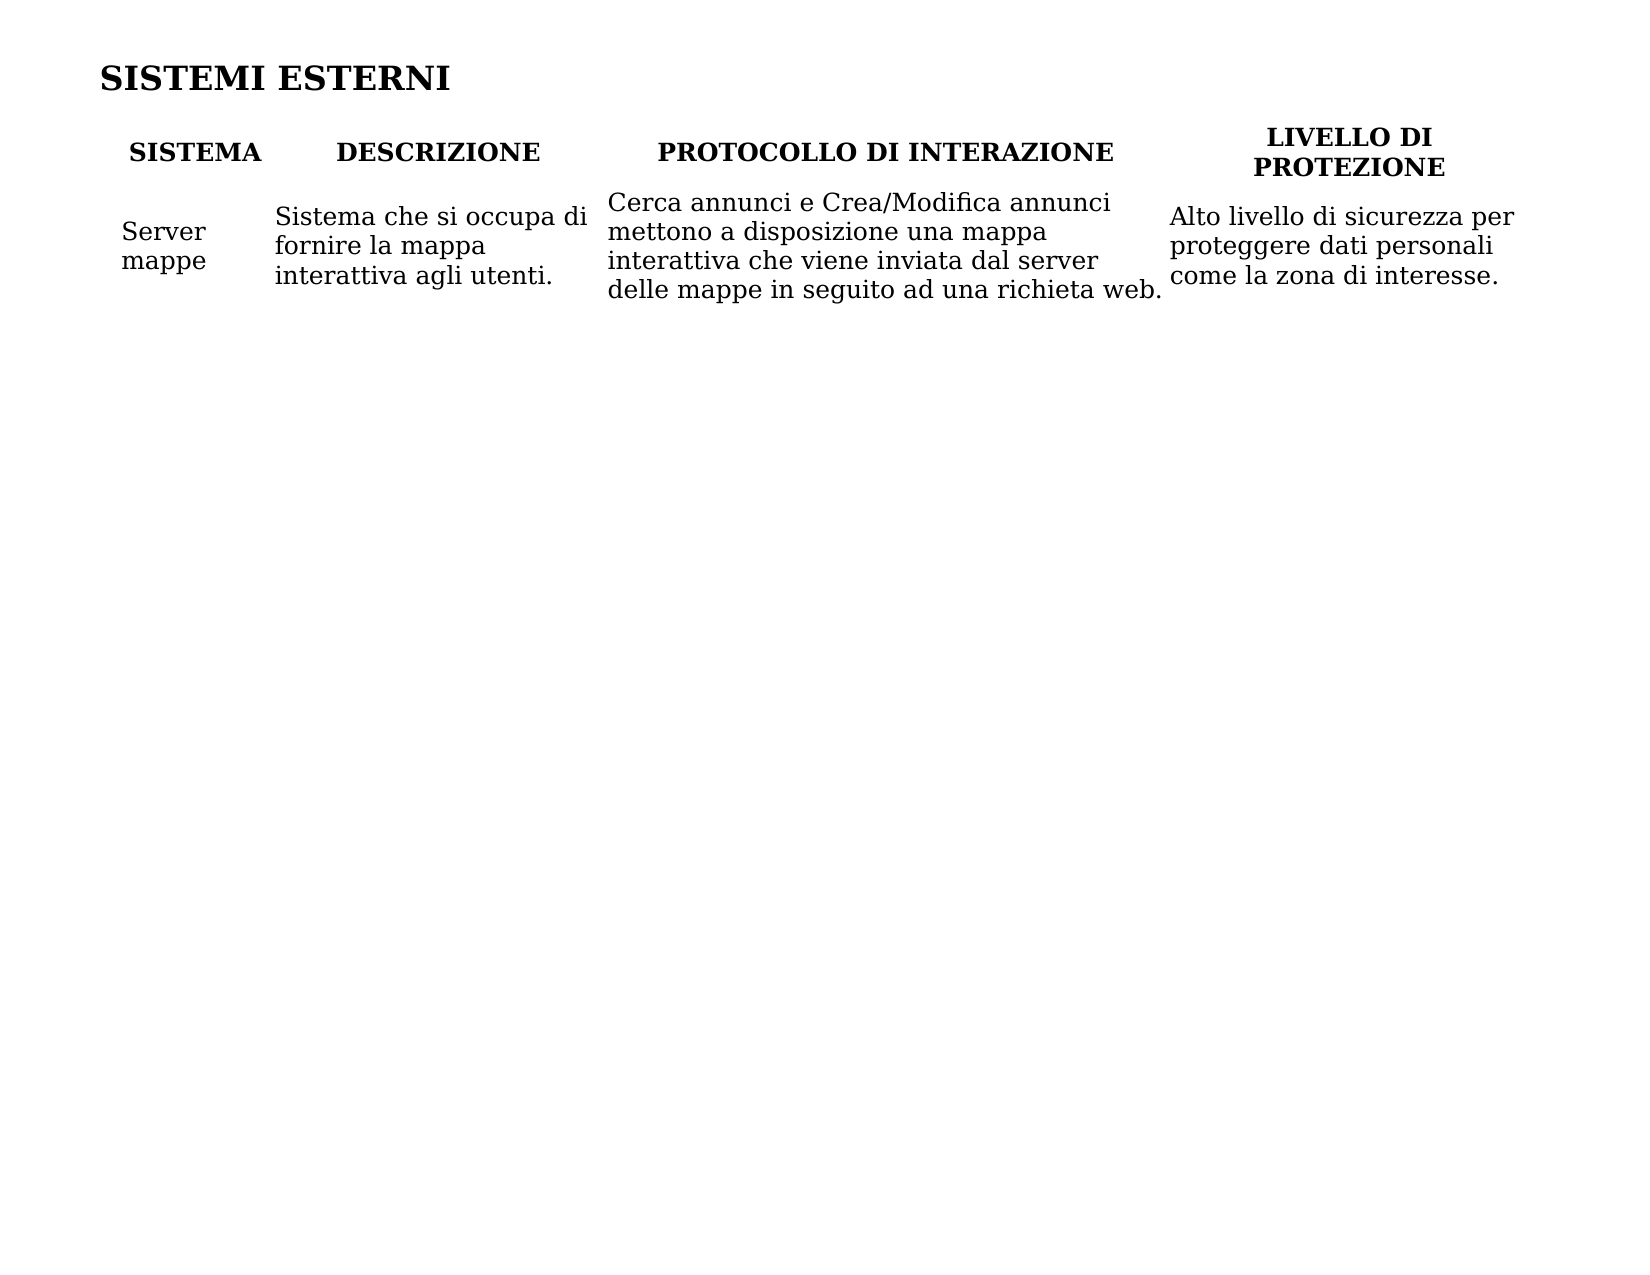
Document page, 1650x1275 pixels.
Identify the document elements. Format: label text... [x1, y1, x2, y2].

table_cell Sistema che si occupa di fornire la mappa interattiva agli utenti. [272, 185, 604, 307]
table_header PROTOCOLLO DI INTERAZIONE [605, 120, 1167, 185]
subtitle SISTEMI ESTERNI [99, 59, 1569, 98]
table_cell Cerca annunci e Crea/Modifica annunci mettono a disposizione una mappa interattiva che viene inviata dal server delle mappe in seguito ad una richieta web. [605, 185, 1167, 307]
table_header LIVELLO DI PROTEZIONE [1167, 120, 1532, 185]
table_header SISTEMA [118, 120, 272, 185]
table_cell Server mappe [118, 185, 272, 307]
table_cell Alto livello di sicurezza per proteggere dati personali come la zona di interesse. [1167, 185, 1532, 307]
table_header DESCRIZIONE [272, 120, 604, 185]
